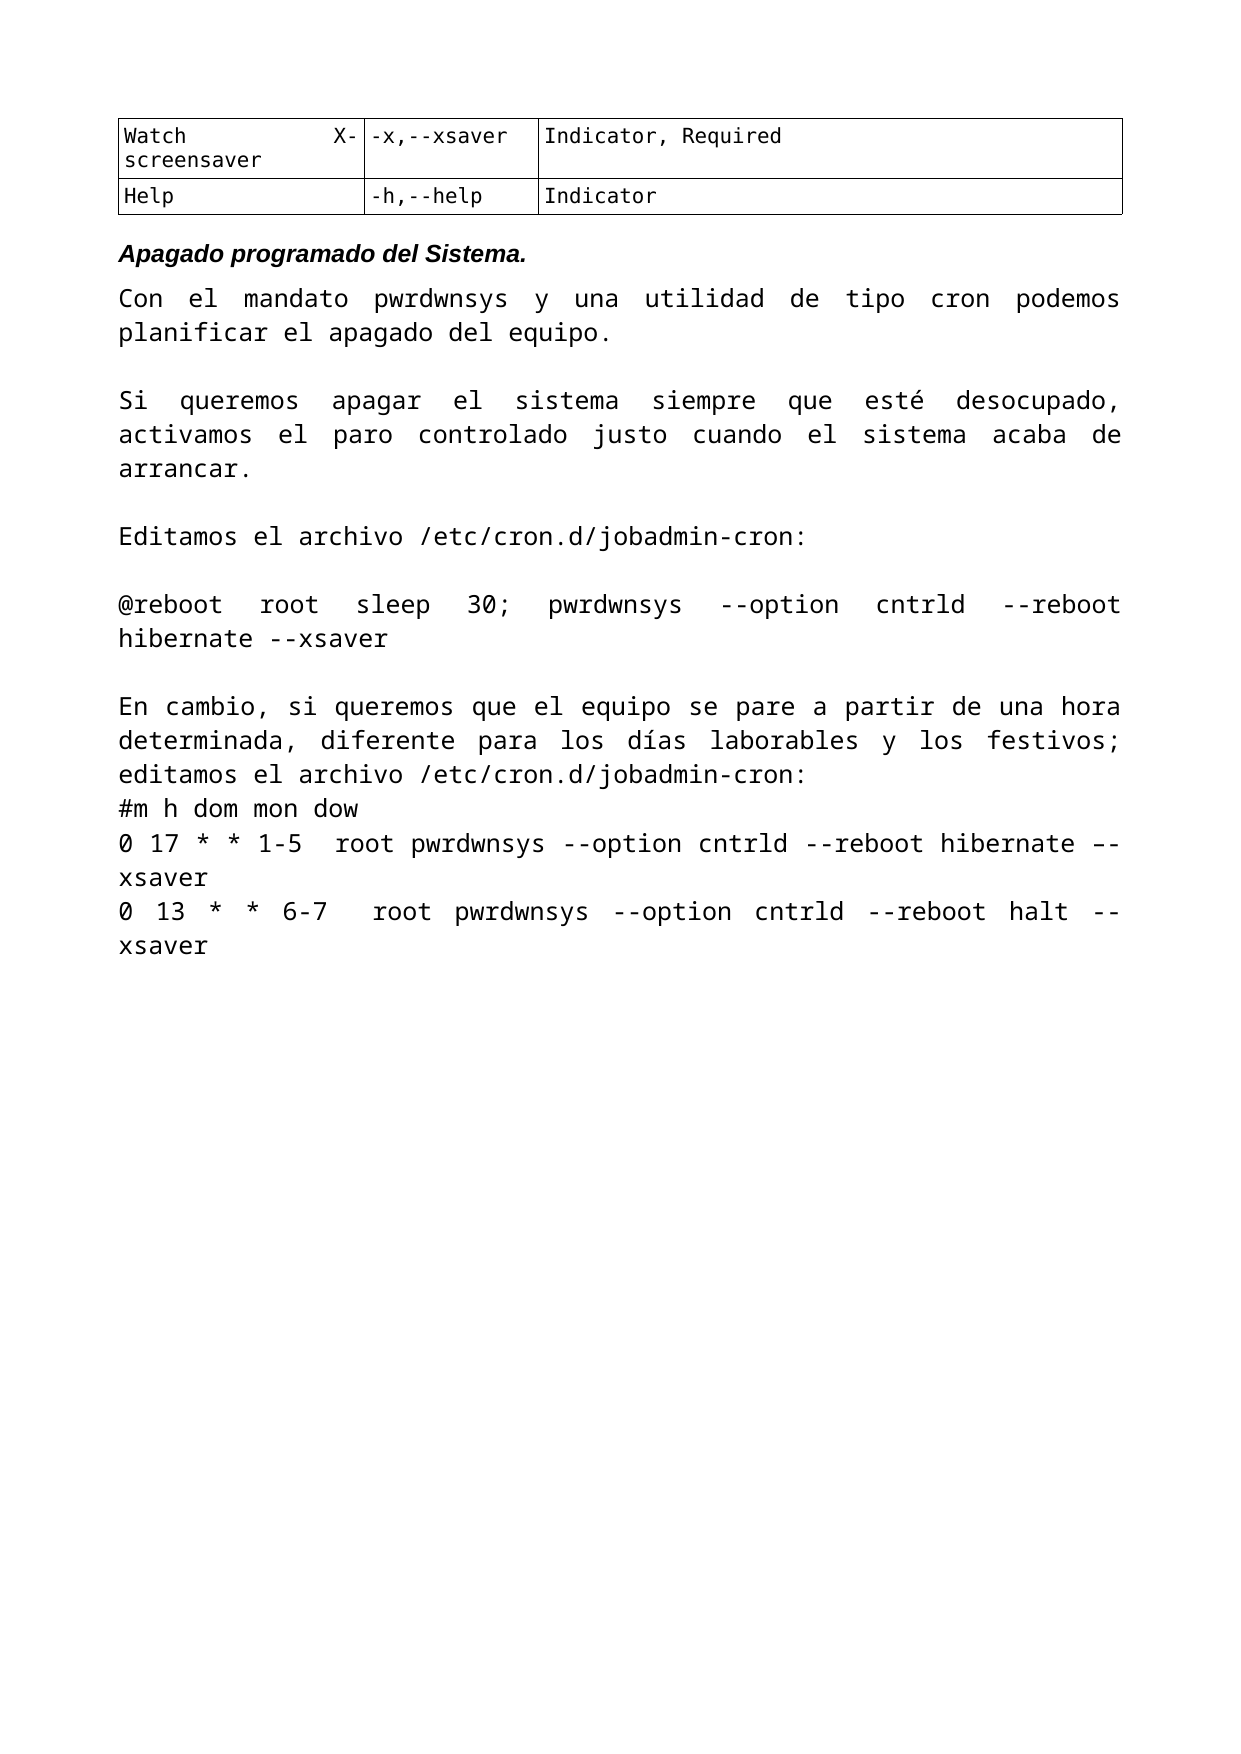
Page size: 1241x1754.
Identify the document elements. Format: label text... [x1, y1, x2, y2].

text Editamos el archivo /etc/cron.d/jobadmin-cron: [118, 519, 1122, 553]
table_cell Indicator [539, 179, 1122, 214]
table_cell Indicator, Required [539, 119, 1122, 178]
table_cell Watch X-screensaver [119, 119, 364, 178]
text #m h dom mon dow [118, 791, 1122, 825]
table_cell -h,--help [365, 179, 538, 214]
subtitle Apagado programado del Sistema. [118, 239, 1122, 268]
text 0 17 * * 1-5 root pwrdwnsys --option cntrld --reboot hibernate –-xsaver [118, 825, 1122, 893]
text En cambio, si queremos que el equipo se pare a partir de una hora determinada, diferente para los días laborables y los festivos; editamos el archivo /etc/cron.d/jobadmin-cron: [118, 689, 1122, 791]
text Si queremos apagar el sistema siempre que esté desocupado, activamos el paro controlado justo cuando el sistema acaba de arrancar. [118, 382, 1122, 484]
table_cell Help [119, 179, 364, 214]
table_cell -x,--xsaver [365, 119, 538, 178]
text @reboot root sleep 30; pwrdwnsys --option cntrld --reboot hibernate --xsaver [118, 587, 1122, 655]
text 0 13 * * 6-7 root pwrdwnsys --option cntrld --reboot halt --xsaver [118, 893, 1122, 961]
text Con el mandato pwrdwnsys y una utilidad de tipo cron podemos planificar el apagado del equipo. [118, 280, 1122, 348]
